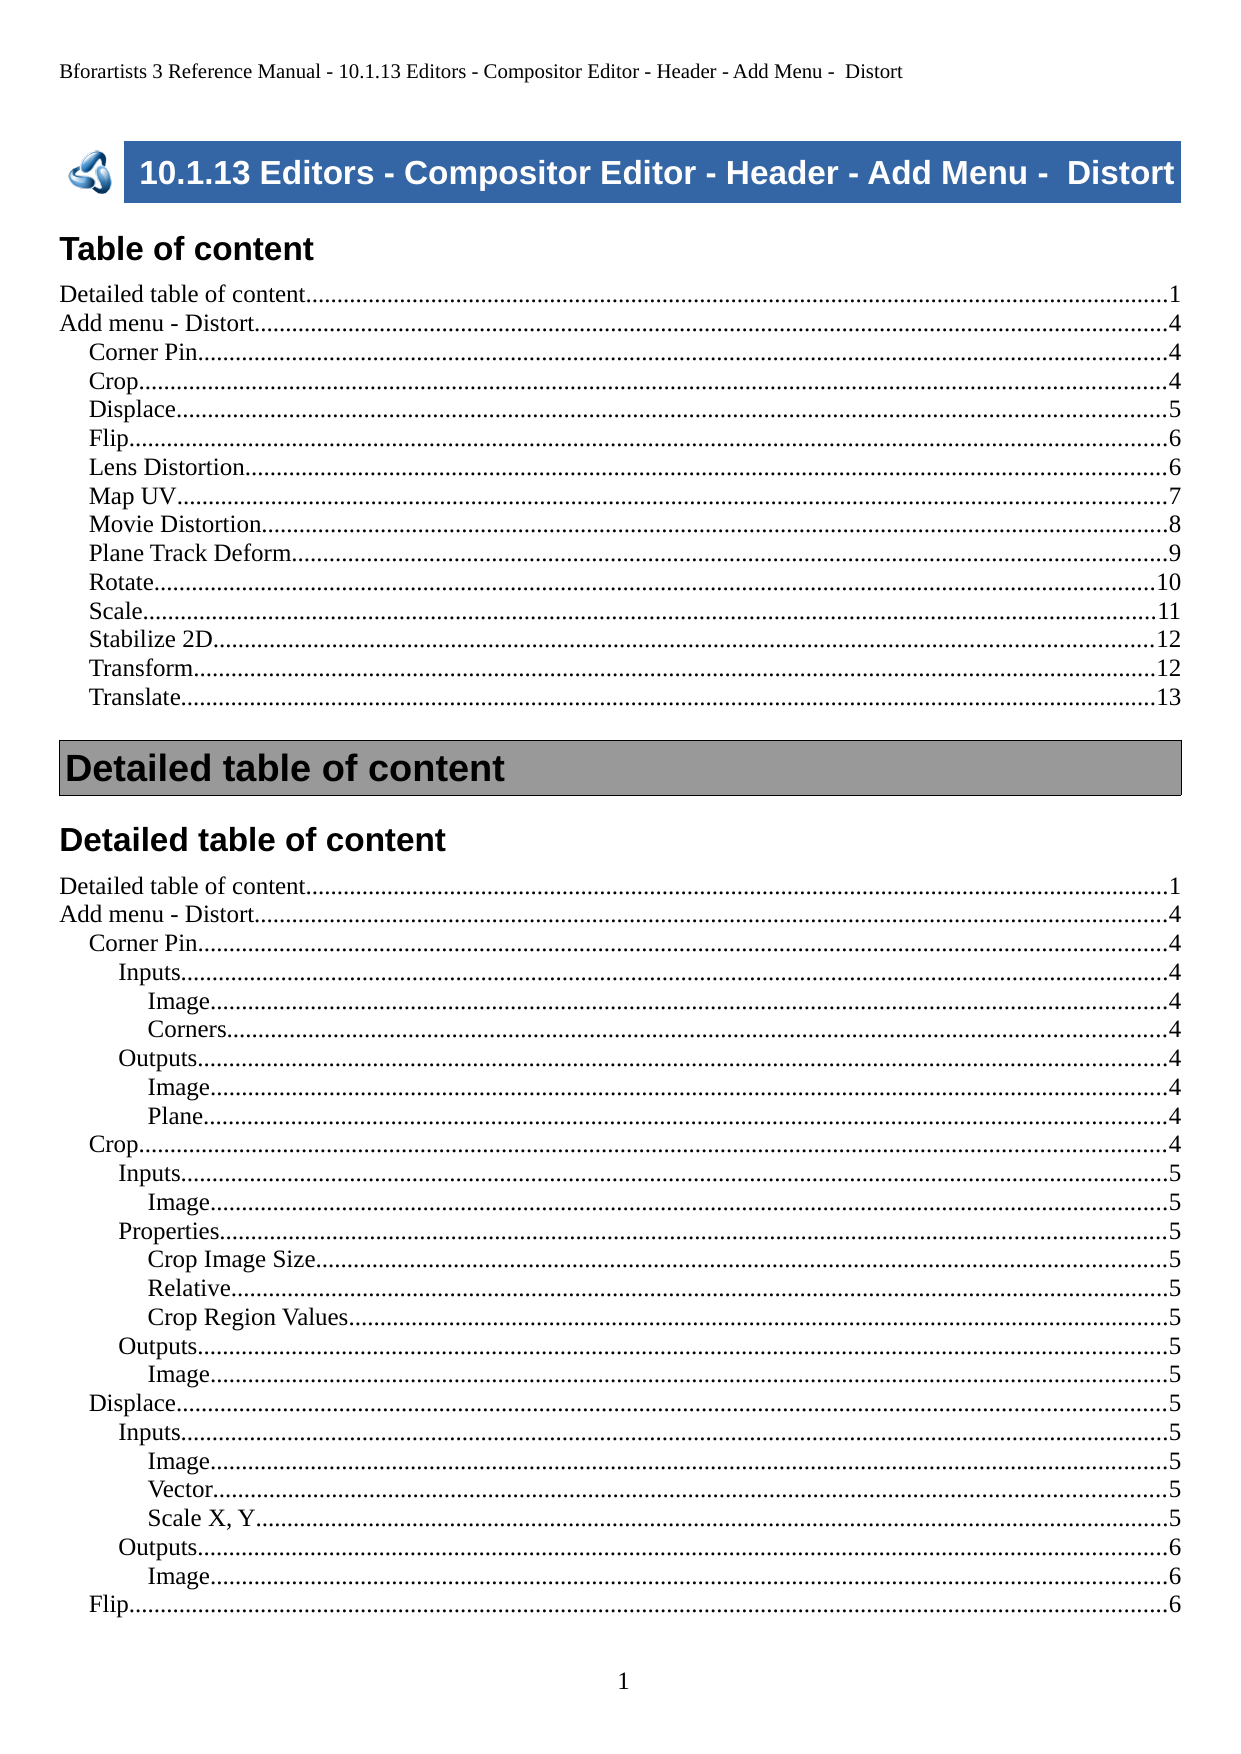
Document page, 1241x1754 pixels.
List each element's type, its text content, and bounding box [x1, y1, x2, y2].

text Stabilize 2D 12 [88, 624, 1181, 653]
text Relative 5 [147, 1273, 1181, 1302]
text Inputs 5 [118, 1158, 1181, 1187]
text Crop 4 [88, 366, 1181, 394]
table_header Detailed table of content [60, 741, 1181, 795]
text Transform 12 [88, 653, 1181, 682]
text Inputs 4 [118, 957, 1181, 986]
text Flip 6 [88, 423, 1181, 452]
text Image 4 [147, 986, 1181, 1014]
text Map UV 7 [88, 481, 1181, 509]
text Properties 5 [118, 1216, 1181, 1244]
text Add menu - Distort 4 [59, 308, 1181, 337]
text Add menu - Distort 4 [59, 899, 1181, 928]
text Crop Region Values 5 [147, 1302, 1181, 1331]
text Corner Pin 4 [88, 337, 1181, 366]
table_header 10.1.13 Editors - Compositor Editor - Header - Add Menu - Distort [124, 141, 1181, 203]
picture [65, 147, 114, 197]
subtitle Detailed table of content [59, 820, 1181, 858]
text Flip 6 [88, 1589, 1181, 1618]
text Plane 4 [147, 1101, 1181, 1129]
text Corner Pin 4 [88, 928, 1181, 957]
text Image 6 [147, 1561, 1181, 1589]
subtitle Table of content [59, 228, 1181, 267]
text Scale X, Y 5 [147, 1503, 1181, 1532]
text Detailed table of content 1 [59, 279, 1181, 308]
text Outputs 6 [118, 1532, 1181, 1561]
text Crop 4 [88, 1129, 1181, 1158]
text Inputs 5 [118, 1417, 1181, 1446]
text Displace 5 [88, 1388, 1181, 1417]
text Vector 5 [147, 1474, 1181, 1503]
text Corners 4 [147, 1014, 1181, 1043]
text Displace 5 [88, 394, 1181, 423]
text Image 5 [147, 1359, 1181, 1388]
text Plane Track Deform 9 [88, 538, 1181, 567]
text Scale 11 [88, 596, 1181, 624]
text Crop Image Size 5 [147, 1244, 1181, 1273]
text Lens Distortion 6 [88, 452, 1181, 481]
text Image 5 [147, 1446, 1181, 1474]
table_header [59, 141, 124, 203]
text Rotate 10 [88, 567, 1181, 596]
text Translate 13 [88, 682, 1181, 711]
text Detailed table of content 1 [59, 871, 1181, 899]
text Image 5 [147, 1187, 1181, 1216]
text Outputs 5 [118, 1331, 1181, 1359]
text Movie Distortion 8 [88, 509, 1181, 538]
text Outputs 4 [118, 1043, 1181, 1072]
text Image 4 [147, 1072, 1181, 1101]
